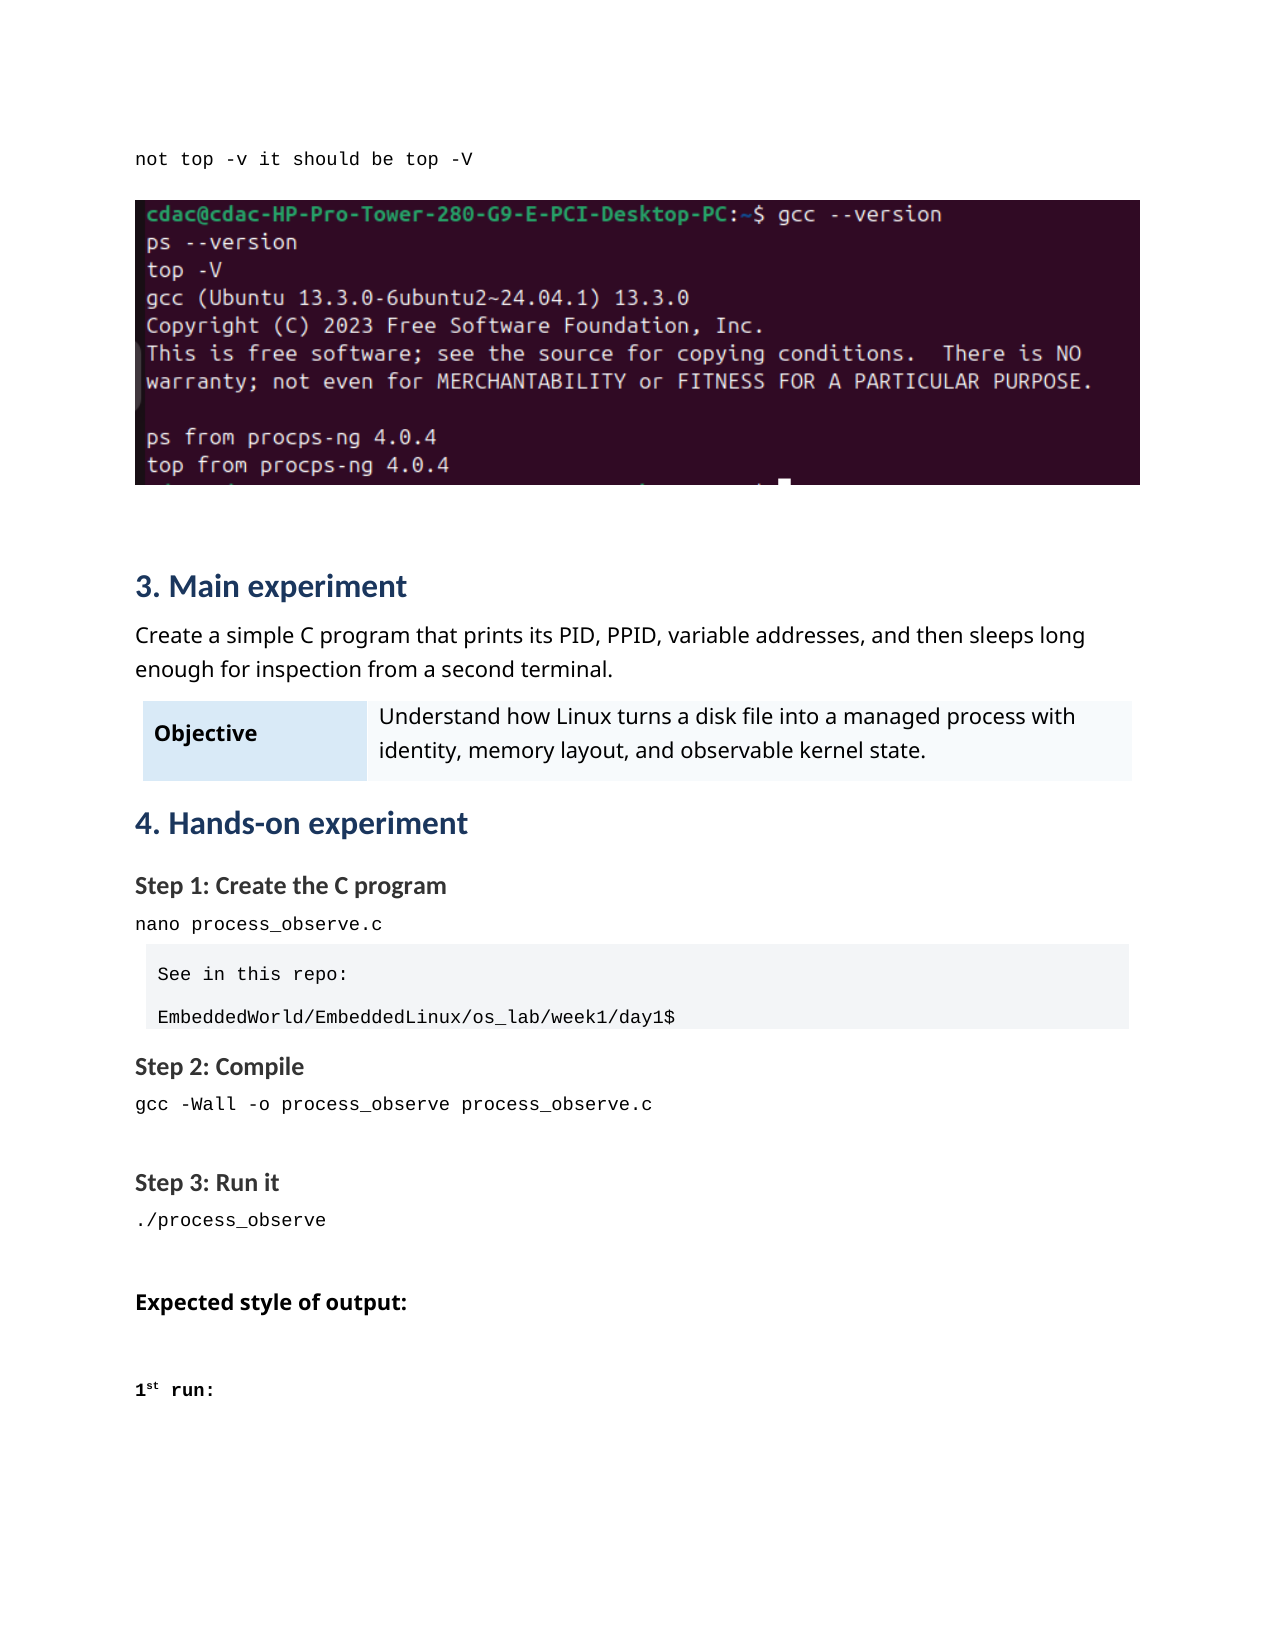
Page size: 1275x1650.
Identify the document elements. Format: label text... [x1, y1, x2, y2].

subtitle Step 3: Run it [135, 1166, 1140, 1198]
subtitle Step 2: Compile [135, 1050, 1140, 1081]
text 1st run: [135, 1381, 1140, 1402]
text Expected style of output: [135, 1287, 1140, 1317]
text ./process_observe [135, 1211, 1140, 1232]
table_header Understand how Linux turns a disk file into a managed process with identity, memory layout, and observable kernel state. [368, 701, 1132, 781]
table_header See in this repo: EmbeddedWorld/EmbeddedLinux/os_lab/week1/day1$ [146, 944, 1129, 1029]
subtitle Step 1: Create the C program [135, 869, 1140, 901]
table_header Objective [143, 701, 367, 781]
text nano process_observe.c [135, 914, 1140, 936]
text not top -v it should be top -V [135, 150, 1140, 192]
picture [135, 200, 1140, 485]
text Create a simple C program that prints its PID, PPID, variable addresses, and then sleeps long enough for inspection from a second terminal. [135, 620, 1140, 684]
text gcc -Wall -o process_observe process_observe.c [135, 1094, 1140, 1116]
subtitle 4. Hands-on experiment [135, 802, 1140, 843]
subtitle 3. Main experiment [135, 565, 1140, 606]
